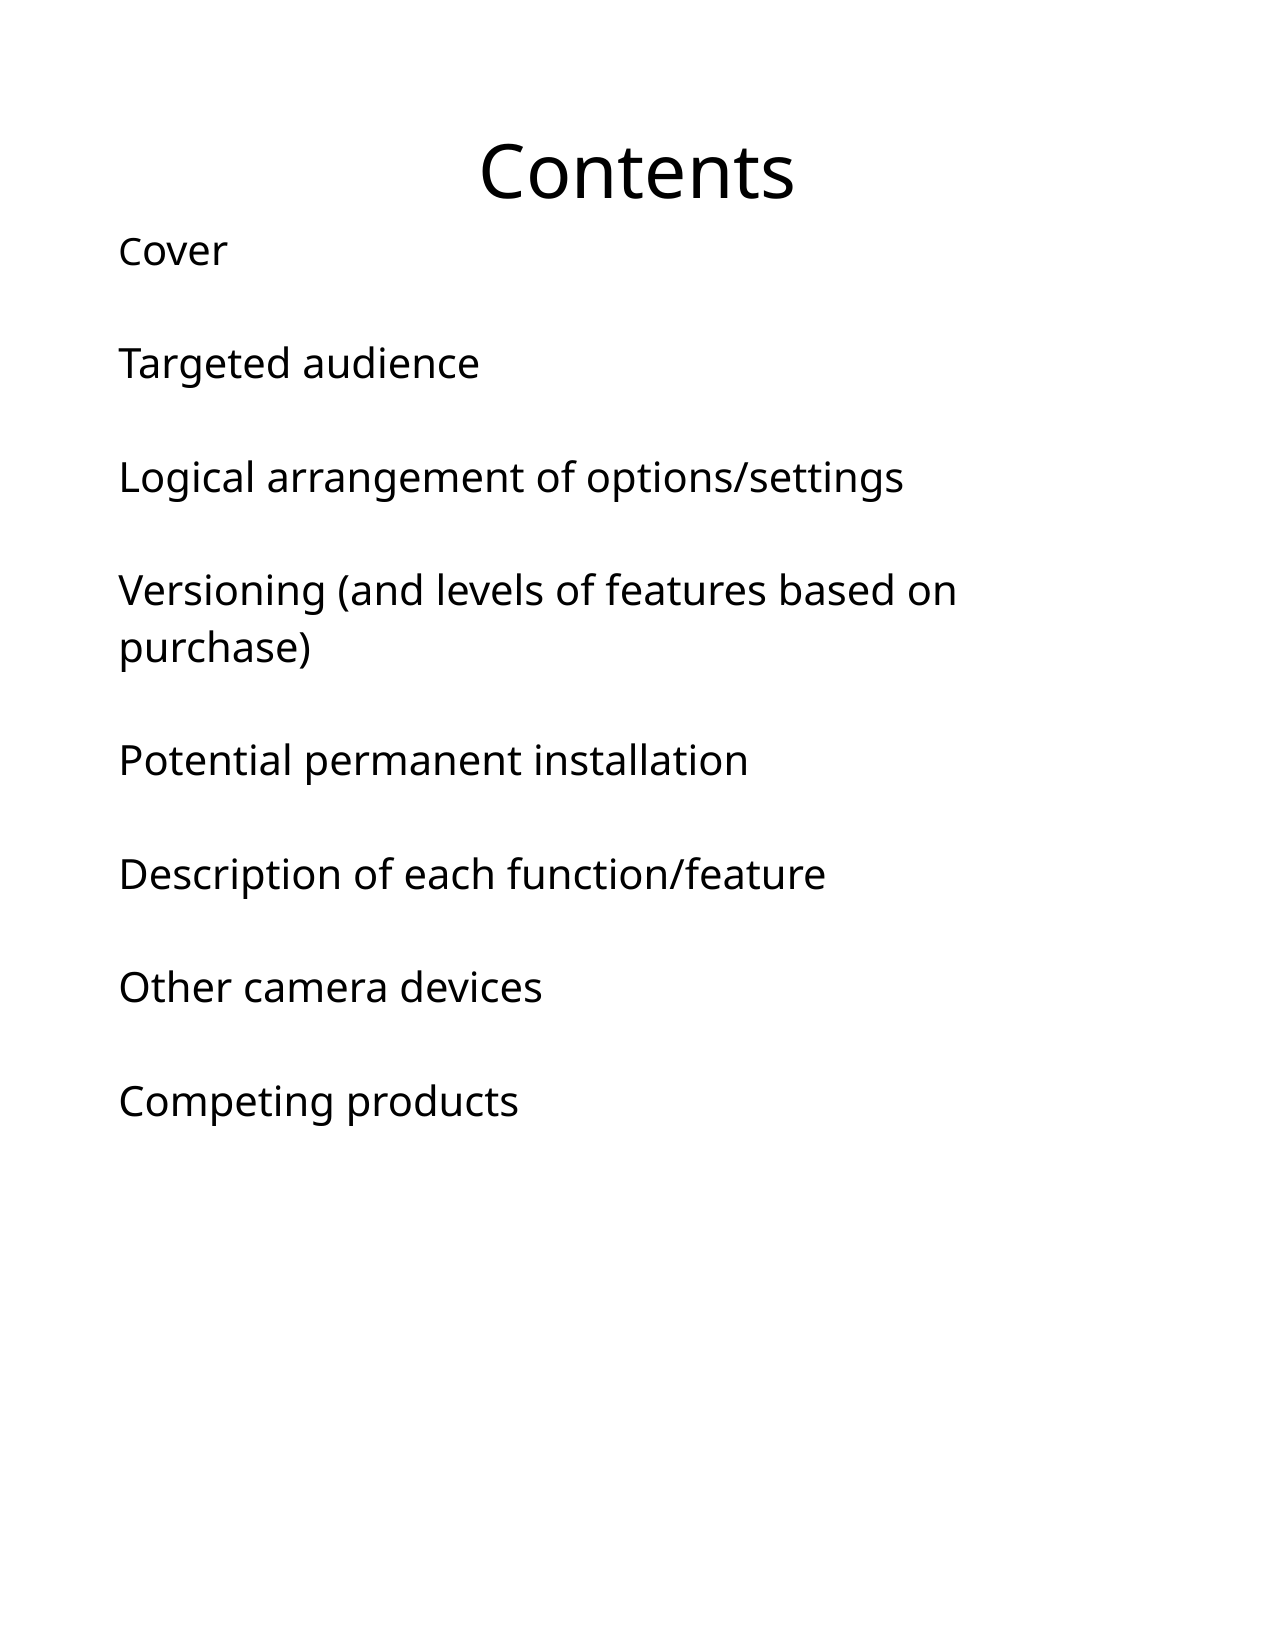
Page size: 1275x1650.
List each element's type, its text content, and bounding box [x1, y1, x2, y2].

text Description of each function/feature [118, 845, 1157, 902]
text Potential permanent installation [118, 731, 1157, 788]
text Cover [118, 220, 1157, 277]
text Logical arrangement of options/settings [118, 447, 1157, 504]
text Versioning (and levels of features based on purchase) [118, 561, 1157, 674]
text Contents [118, 118, 1157, 220]
text Targeted audience [118, 334, 1157, 391]
text Competing products [118, 1072, 1157, 1129]
text Other camera devices [118, 958, 1157, 1015]
